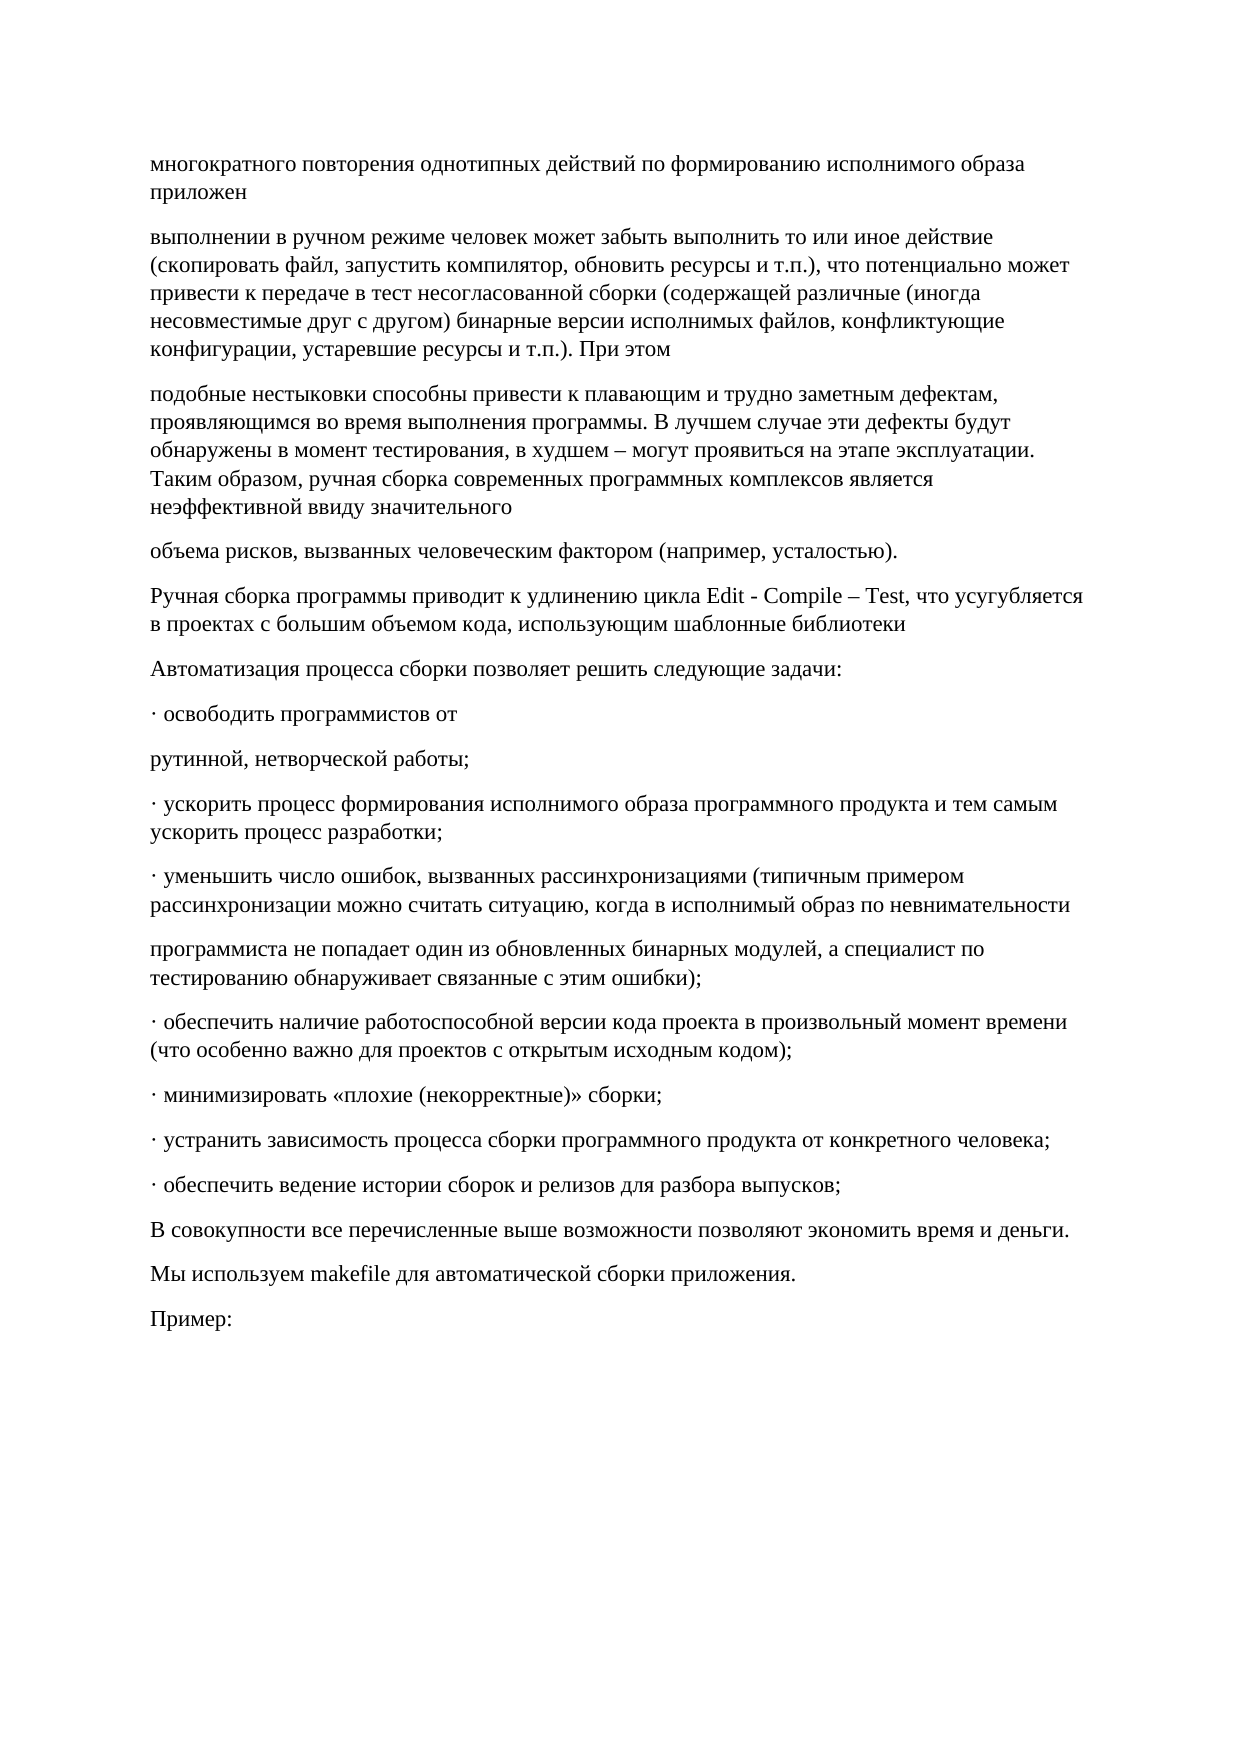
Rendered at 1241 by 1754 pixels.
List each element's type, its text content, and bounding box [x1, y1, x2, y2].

text В совокупности все перечисленные выше возможности позволяют экономить время и деньги. [150, 1216, 1090, 1242]
text · минимизировать «плохие (некорректные)» сборки; [150, 1081, 1090, 1108]
text · освободить программистов от [150, 700, 1090, 726]
text Автоматизация процесса сборки позволяет решить следующие задачи: [150, 655, 1090, 682]
text Ручная сборка программы приводит к удлинению цикла Edit - Compile – Test, что усугубляется в проектах с большим объемом кода, использующим шаблонные библиотеки [150, 582, 1090, 637]
text · обеспечить наличие работоспособной версии кода проекта в произвольный момент времени (что особенно важно для проектов с открытым исходным кодом); [150, 1008, 1090, 1063]
text подобные нестыковки способны привести к плавающим и трудно заметным дефектам, проявляющимся во время выполнения программы. В лучшем случае эти дефекты будут обнаружены в момент тестирования, в худшем – могут проявиться на этапе эксплуатации. Таким образом, ручная сборка современных программных комплексов является неэффективной ввиду значительного [150, 380, 1090, 519]
text · уменьшить число ошибок, вызванных рассинхронизациями (типичным примером рассинхронизации можно считать ситуацию, когда в исполнимый образ по невнимательности [150, 862, 1090, 917]
text Мы используем makefile для автоматической сборки приложения. [150, 1260, 1090, 1287]
text · устранить зависимость процесса сборки программного продукта от конкретного человека; [150, 1126, 1090, 1152]
text программиста не попадает один из обновленных бинарных модулей, а специалист по тестированию обнаруживает связанные с этим ошибки); [150, 935, 1090, 990]
text выполнении в ручном режиме человек может забыть выполнить то или иное действие (скопировать файл, запустить компилятор, обновить ресурсы и т.п.), что потенциально может привести к передаче в тест несогласованной сборки (содержащей различные (иногда несовместимые друг с другом) бинарные версии исполнимых файлов, конфликтующие конфигурации, устаревшие ресурсы и т.п.). При этом [150, 223, 1090, 362]
text рутинной, нетворческой работы; [150, 745, 1090, 771]
text · ускорить процесс формирования исполнимого образа программного продукта и тем самым ускорить процесс разработки; [150, 789, 1090, 844]
text Пример: [150, 1305, 1090, 1332]
text многократного повторения однотипных действий по формированию исполнимого образа приложен [150, 150, 1090, 204]
text объема рисков, вызванных человеческим фактором (например, усталостью). [150, 537, 1090, 564]
text · обеспечить ведение истории сборок и релизов для разбора выпусков; [150, 1171, 1090, 1197]
